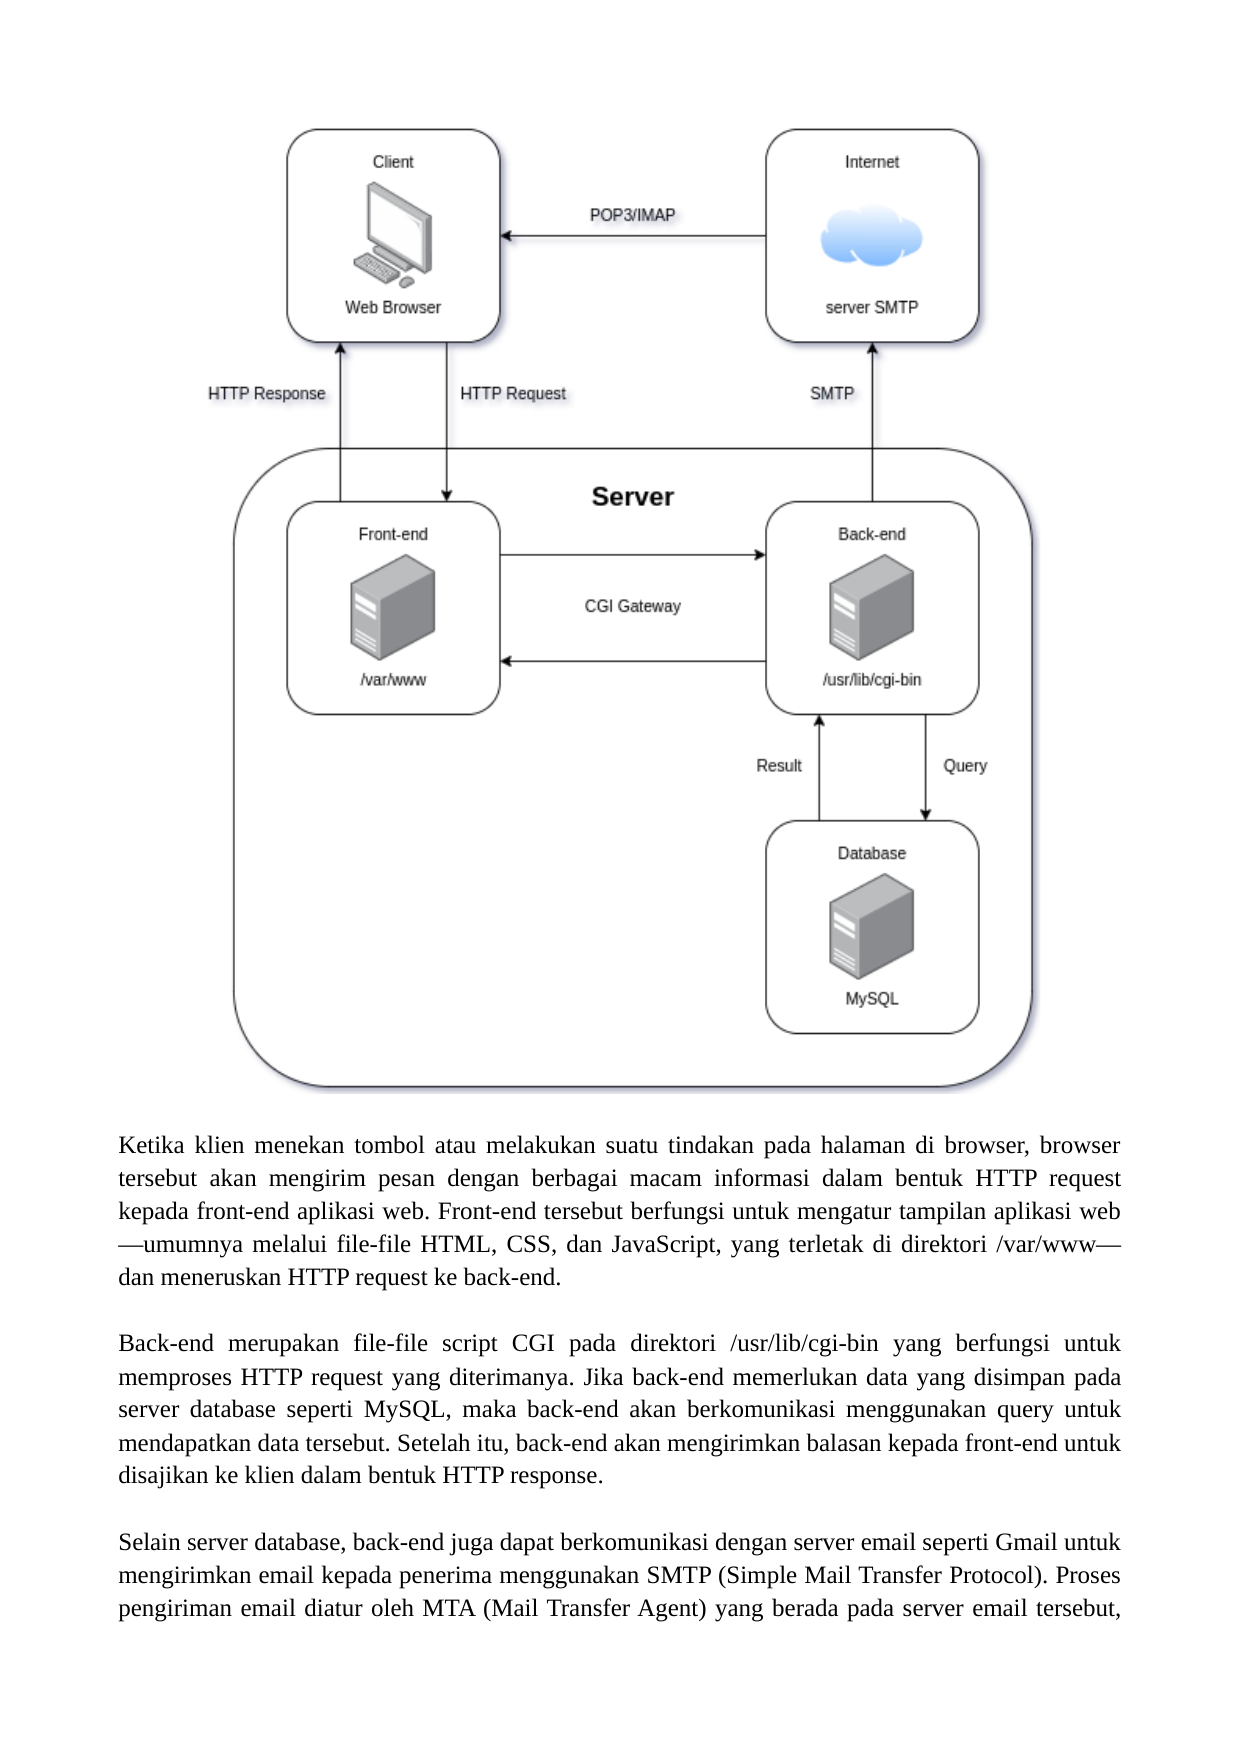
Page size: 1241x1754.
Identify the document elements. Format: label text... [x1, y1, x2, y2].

text Selain server database, back-end juga dapat berkomunikasi dengan server email seperti Gmail untuk mengirimkan email kepada penerima menggunakan SMTP (Simple Mail Transfer Protocol). Proses pengiriman email diatur oleh MTA (Mail Transfer Agent) yang berada pada server email tersebut, [118, 1527, 1122, 1621]
text Ketika klien menekan tombol atau melakukan suatu tindakan pada halaman di browser, browser tersebut akan mengirim pesan dengan berbagai macam informasi dalam bentuk HTTP request kepada front-end aplikasi web. Front-end tersebut berfungsi untuk mengatur tampilan aplikasi web—umumnya melalui file-file HTML, CSS, dan JavaScript, yang terletak di direktori /var/www—dan meneruskan HTTP request ke back-end. [118, 1130, 1122, 1291]
picture [199, 118, 1041, 1094]
text Back-end merupakan file-file script CGI pada direktori /usr/lib/cgi-bin yang berfungsi untuk memproses HTTP request yang diterimanya. Jika back-end memerlukan data yang disimpan pada server database seperti MySQL, maka back-end akan berkomunikasi menggunakan query untuk mendapatkan data tersebut. Setelah itu, back-end akan mengirimkan balasan kepada front-end untuk disajikan ke klien dalam bentuk HTTP response. [118, 1328, 1122, 1489]
